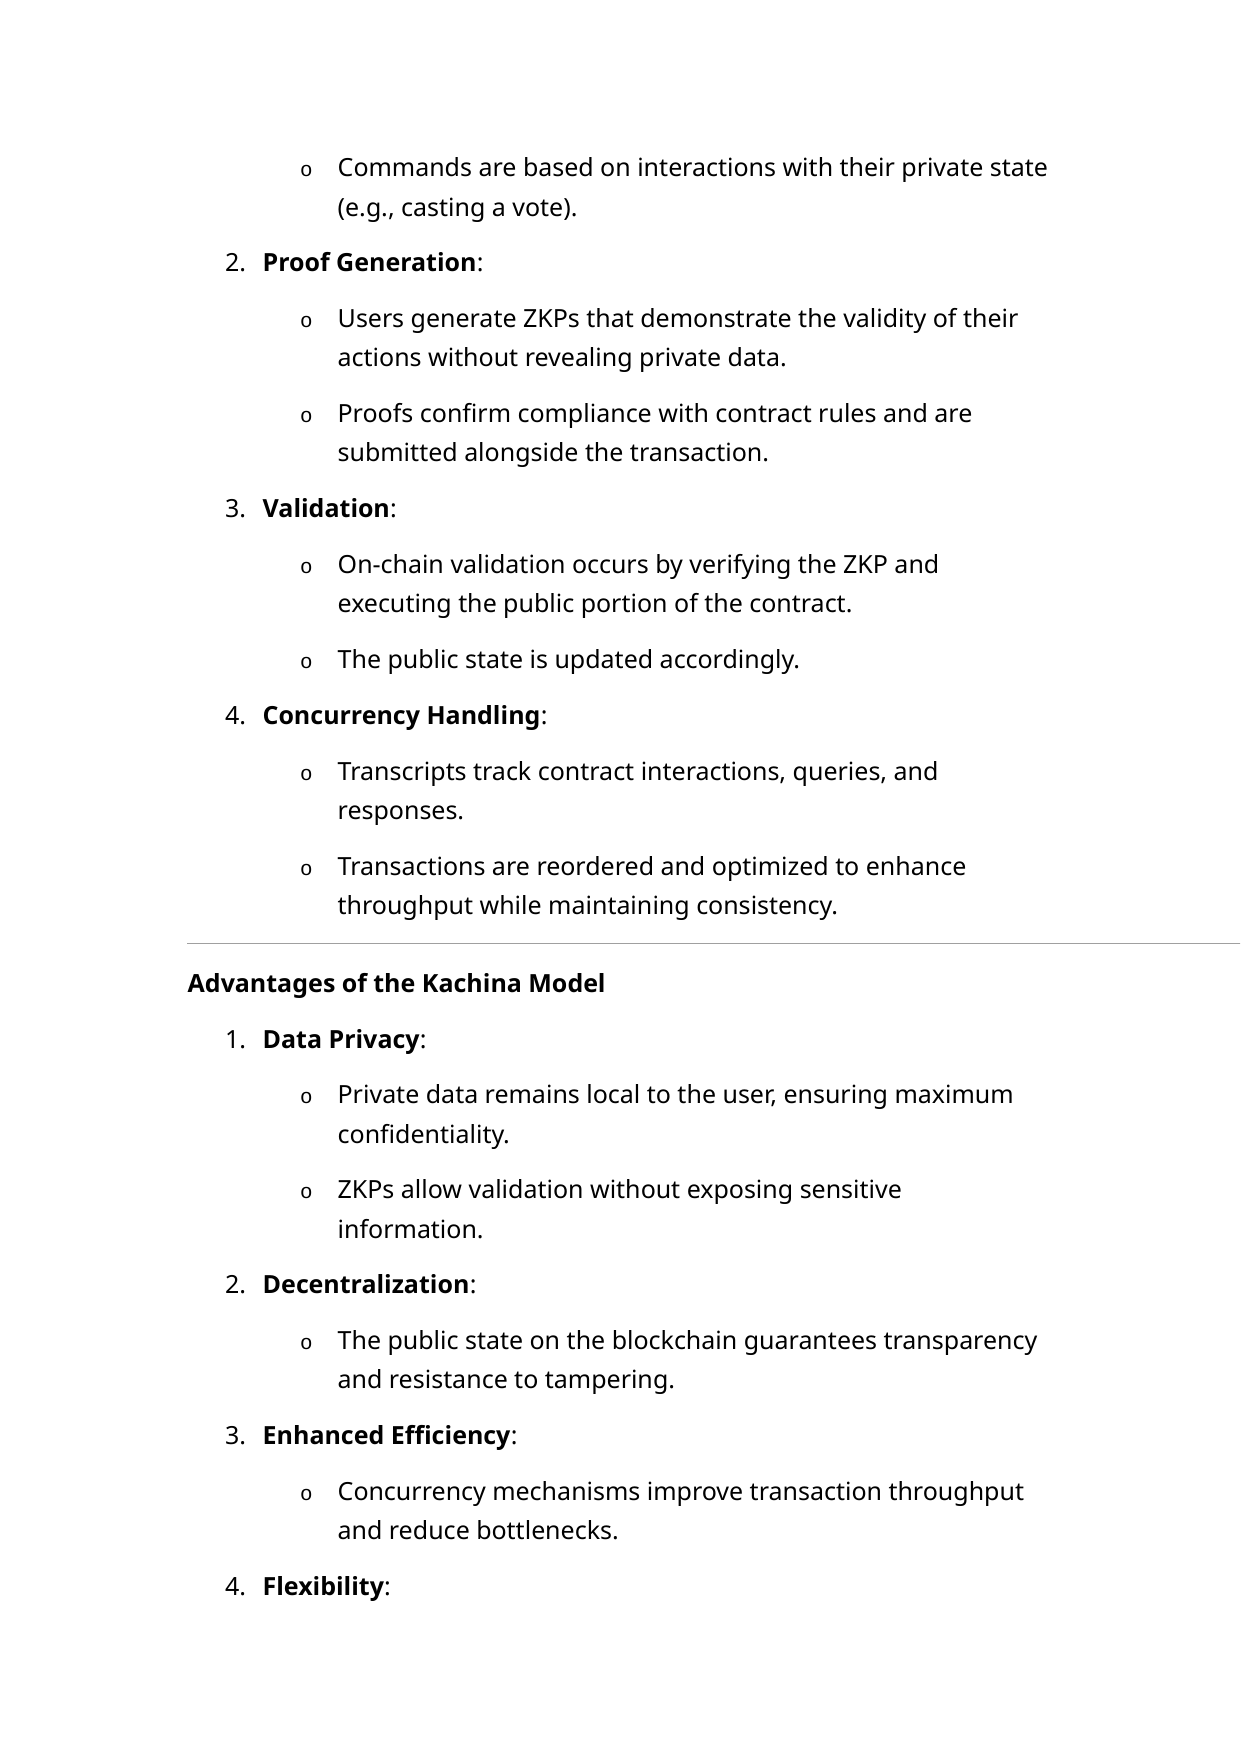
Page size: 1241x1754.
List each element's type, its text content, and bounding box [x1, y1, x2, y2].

list Transcripts track contract interactions, queries, and responses. [300, 753, 1053, 827]
list Concurrency Handling: [225, 697, 1053, 732]
list Users generate ZKPs that demonstrate the validity of their actions without revealing private data. [300, 301, 1053, 374]
list ZKPs allow validation without exposing sensitive information. [300, 1172, 1053, 1245]
list Proofs confirm compliance with contract rules and are submitted alongside the transaction. [300, 396, 1053, 469]
list Proof Generation: [225, 245, 1053, 279]
list Validation: [225, 491, 1053, 525]
list Private data remains local to the user, ensuring maximum confidentiality. [300, 1077, 1053, 1150]
list Data Privacy: [225, 1021, 1053, 1055]
list The public state on the blockchain guarantees transparency and resistance to tampering. [300, 1323, 1053, 1396]
list Concurrency mechanisms improve transaction throughput and reduce bottlenecks. [300, 1474, 1053, 1547]
list Decentralization: [225, 1267, 1053, 1301]
list Enhanced Efficiency: [225, 1418, 1053, 1452]
list Flexibility: [225, 1569, 1053, 1603]
list Transactions are reordered and optimized to enhance throughput while maintaining consistency. [300, 848, 1053, 922]
list Commands are based on interactions with their private state (e.g., casting a vote). [300, 150, 1053, 223]
list The public state is updated accordingly. [300, 642, 1053, 676]
list On-chain validation occurs by verifying the ZKP and executing the public portion of the contract. [300, 547, 1053, 620]
text Advantages of the Kachina Model [187, 965, 1053, 999]
